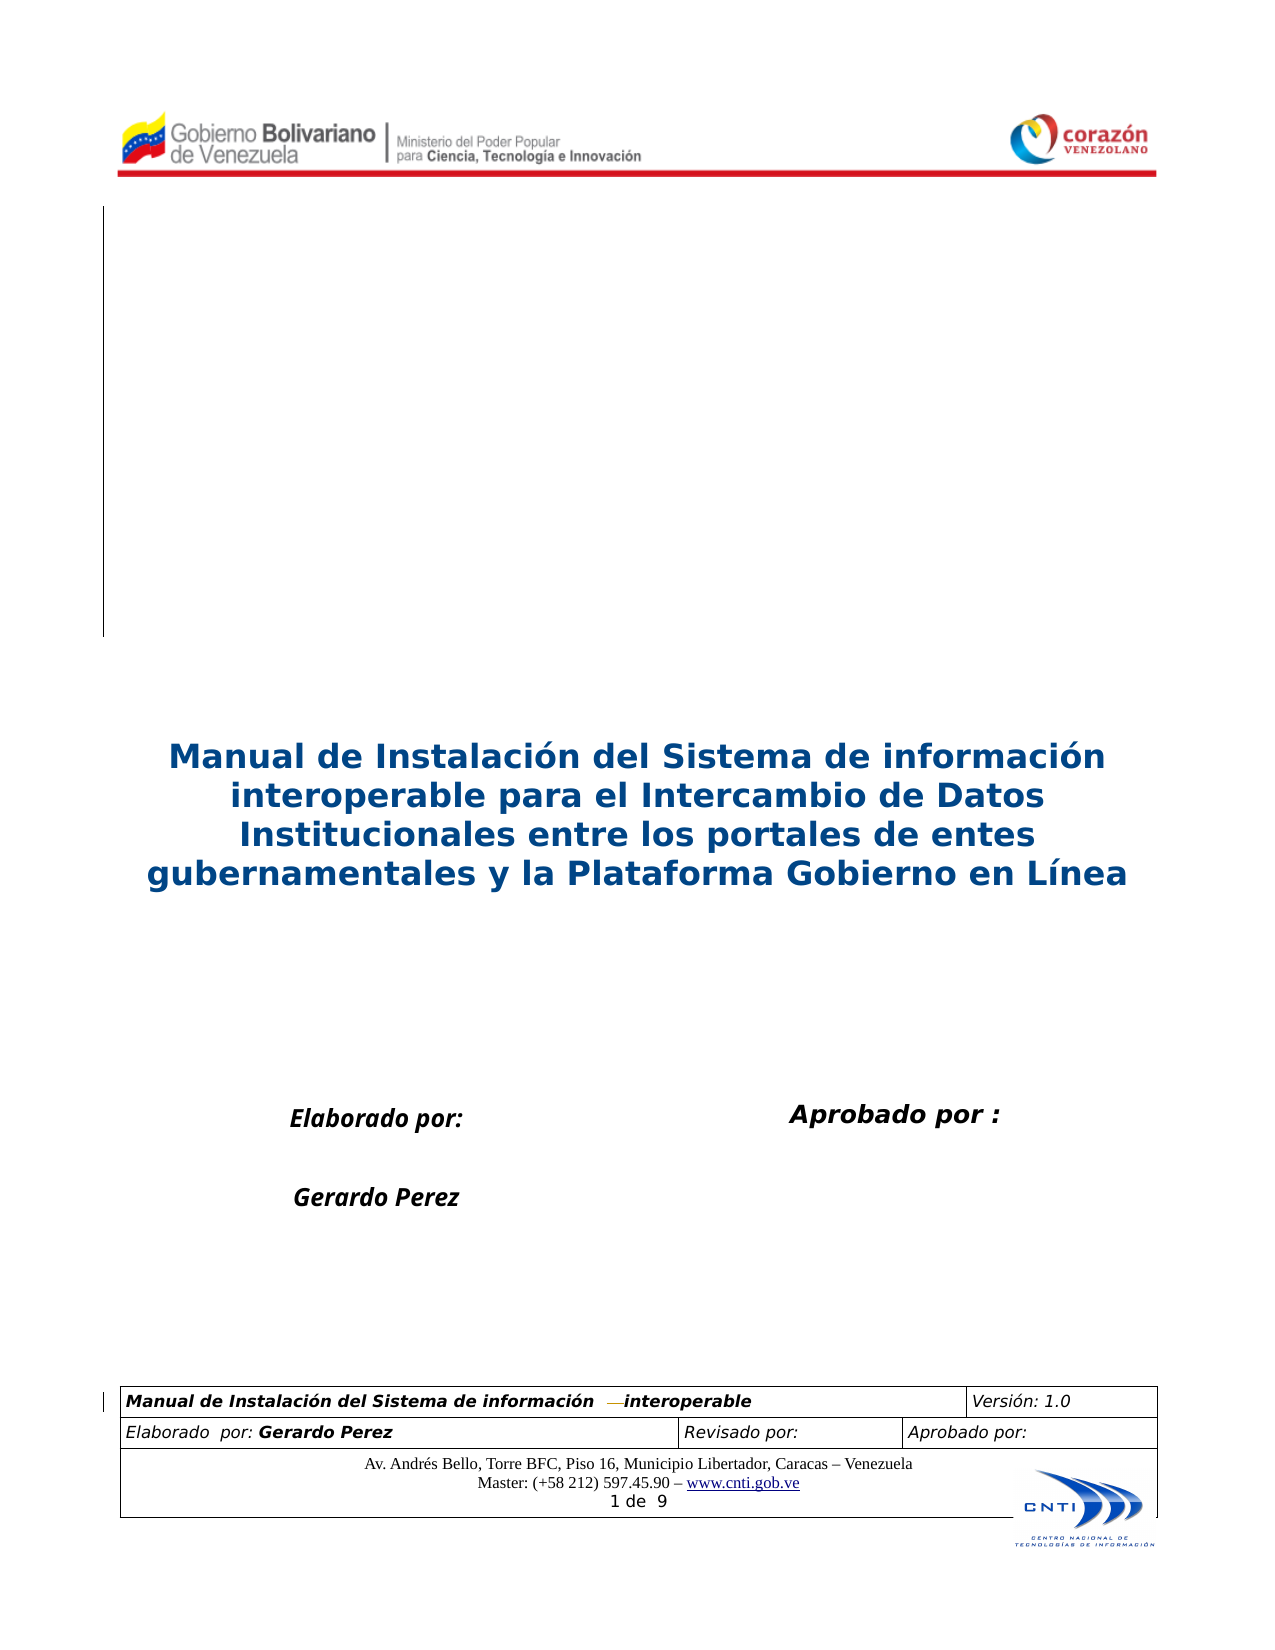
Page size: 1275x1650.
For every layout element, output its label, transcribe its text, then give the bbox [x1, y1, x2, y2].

picture [1013, 1468, 1156, 1548]
table_header Aprobado por : [637, 1095, 1157, 1140]
title Manual de Instalación del Sistema de información interoperable para el Intercambio de Datos Institucionales entre los portales de entes gubernamentales y la Plataforma Gobierno en Línea [118, 738, 1157, 893]
table_cell [637, 1140, 1157, 1220]
table_header Elaborado por: [118, 1095, 637, 1140]
picture [117, 107, 1157, 177]
table_cell Gerardo Perez [118, 1140, 637, 1220]
